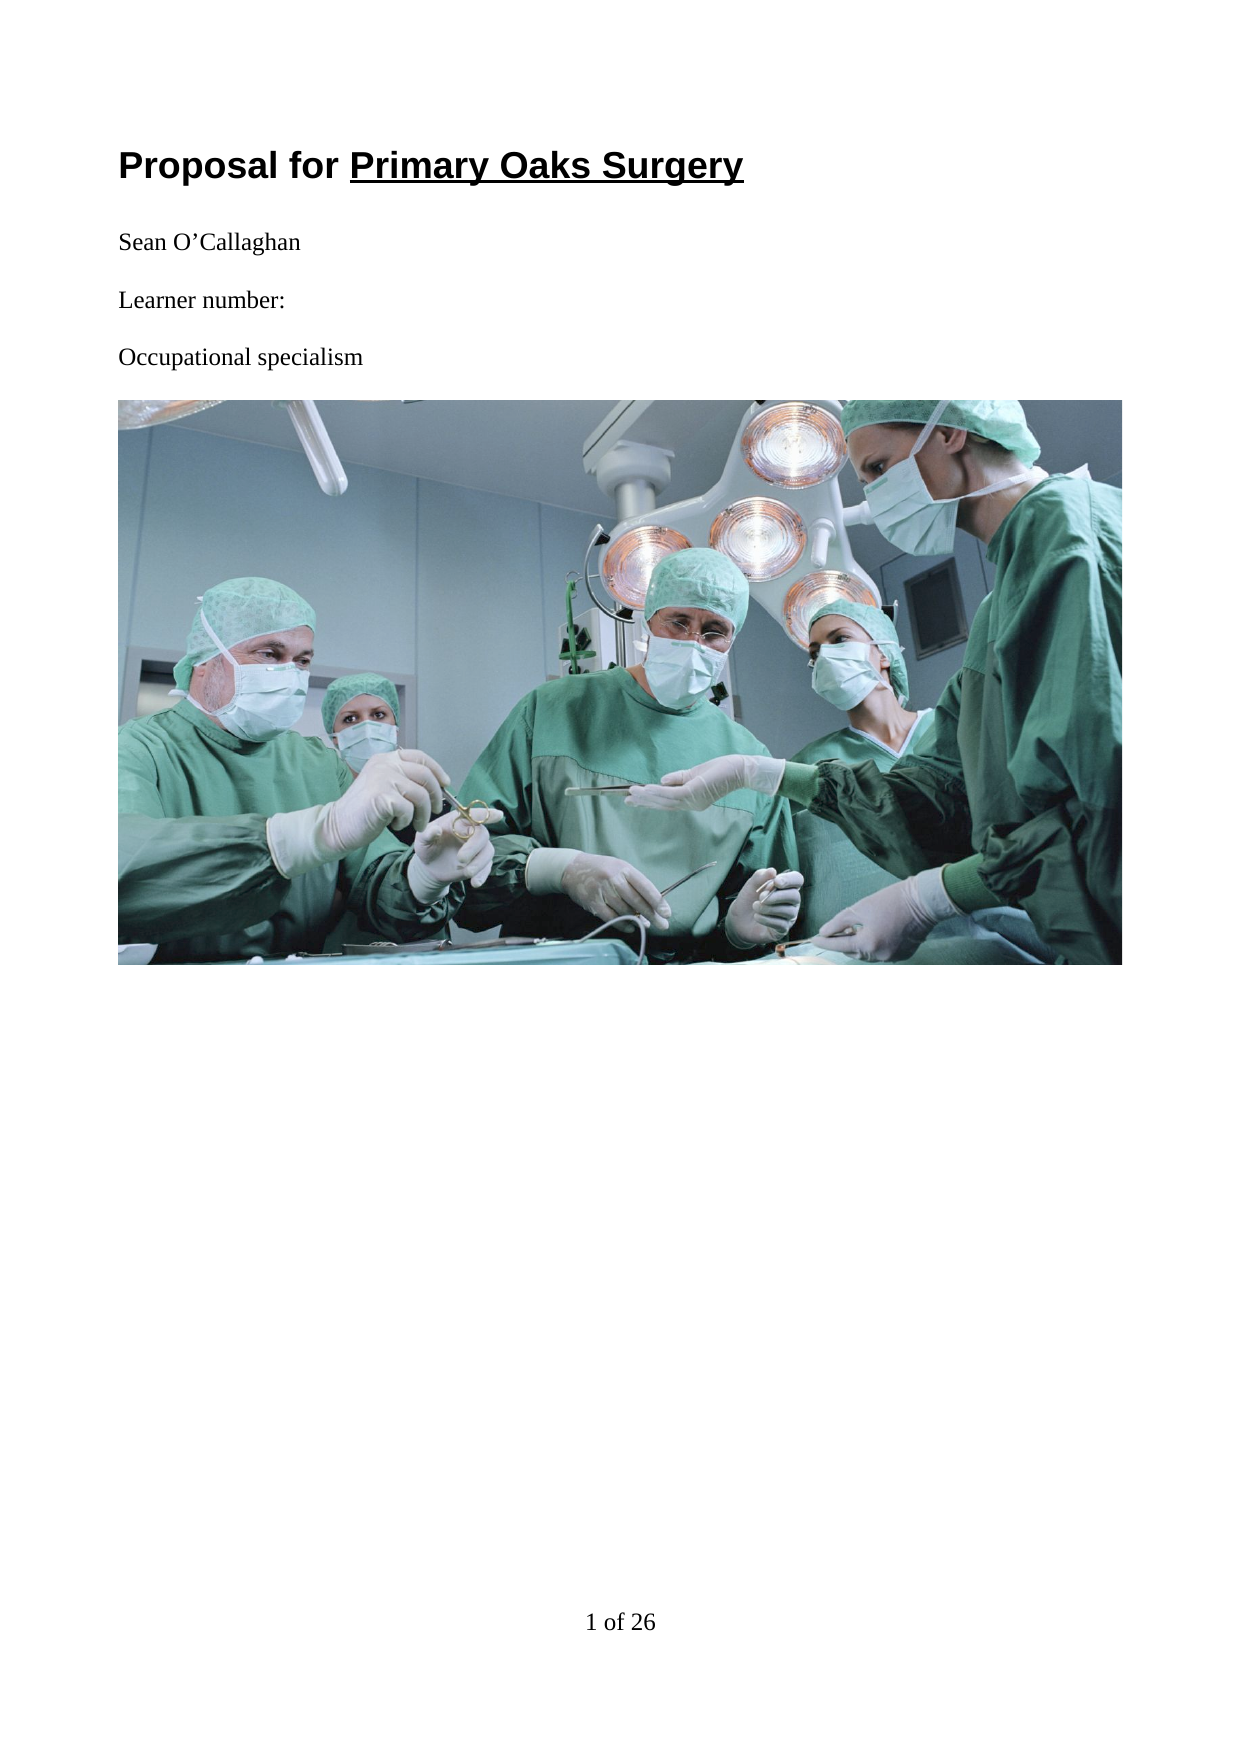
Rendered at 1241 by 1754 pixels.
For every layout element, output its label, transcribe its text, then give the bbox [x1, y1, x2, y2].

text Sean O’Callaghan [118, 227, 1122, 256]
text Occupational specialism [118, 342, 1122, 371]
text Learner number: [118, 285, 1122, 314]
subtitle Proposal for Primary Oaks Surgery [118, 143, 1122, 186]
picture [118, 400, 1123, 965]
